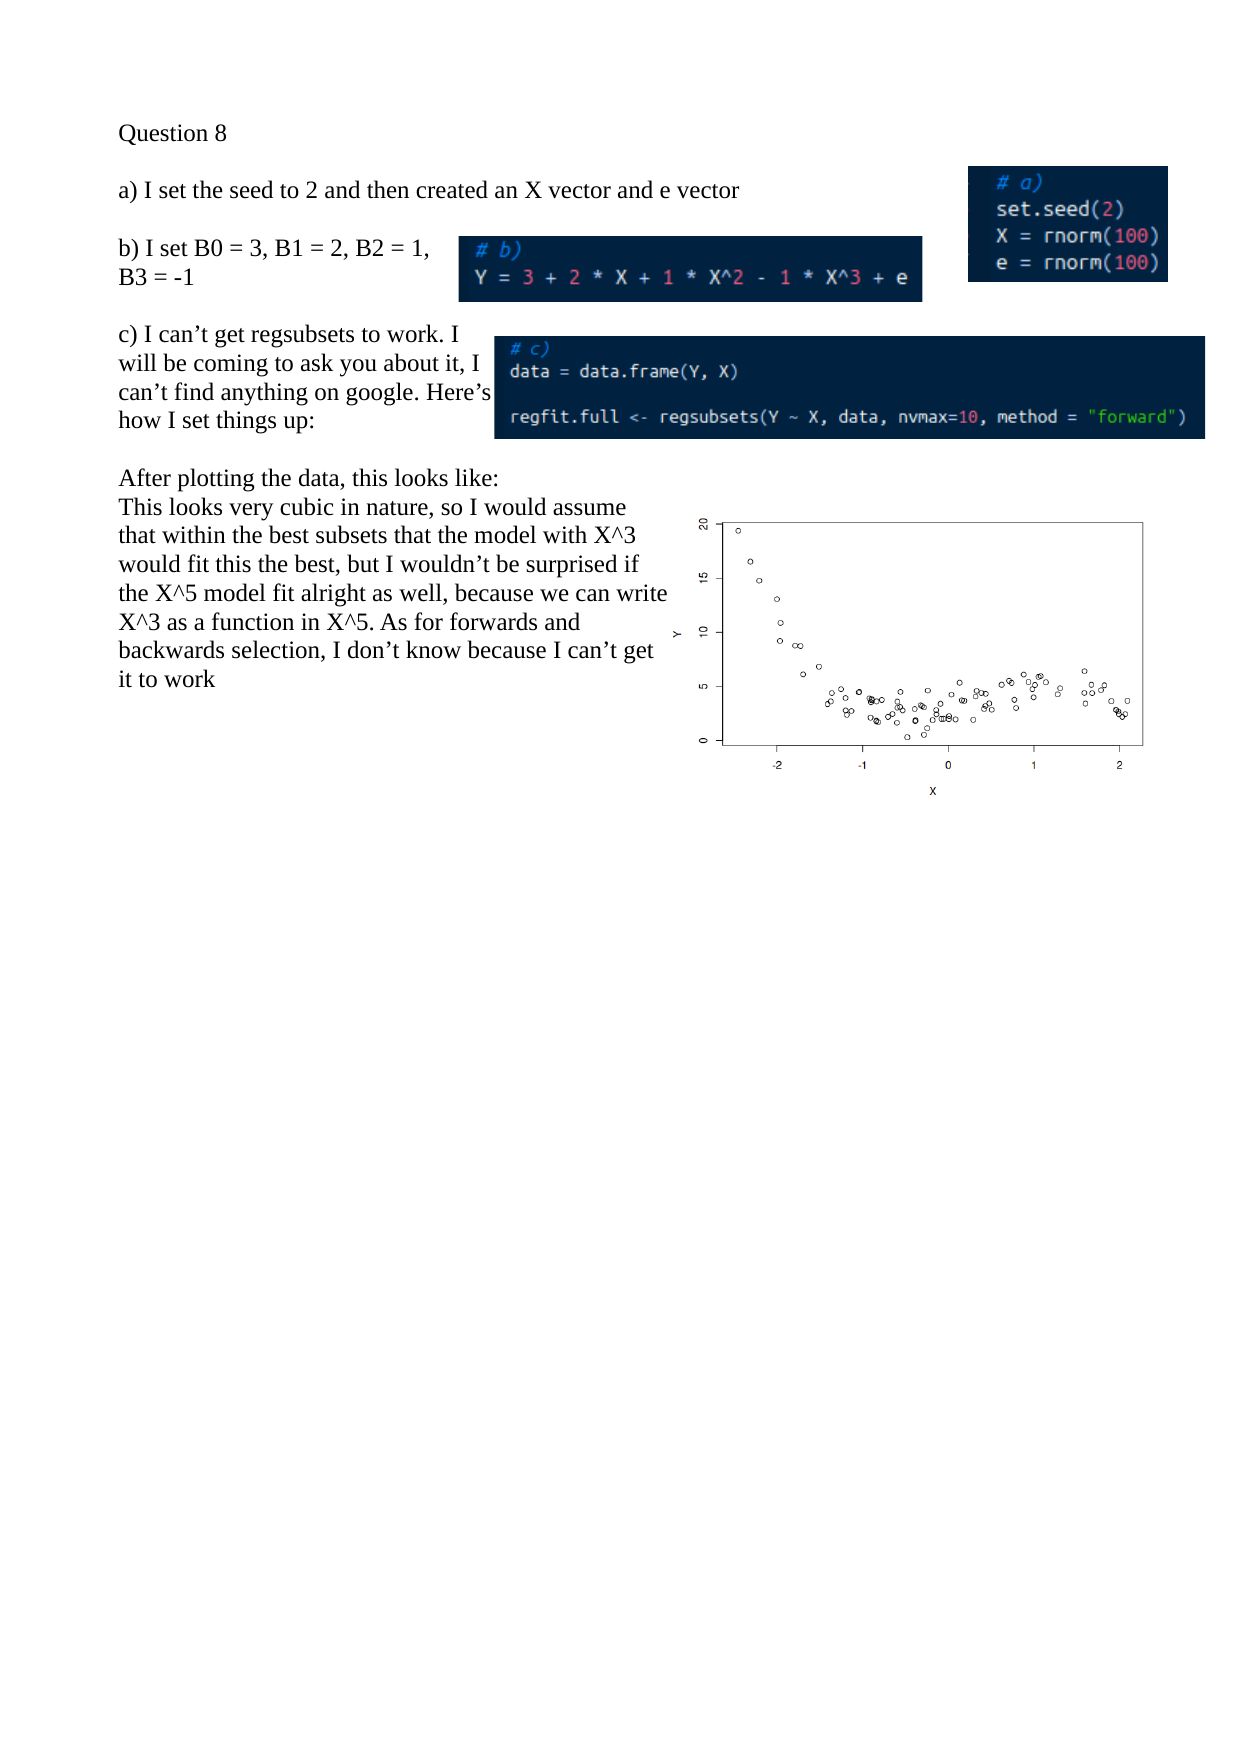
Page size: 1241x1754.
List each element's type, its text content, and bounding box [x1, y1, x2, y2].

text This looks very cubic in nature, so I would assume that within the best subsets that the model with X^3 would fit this the best, but I wouldn’t be surprised if the X^5 model fit alright as well, because we can write X^3 as a function in X^5. As for forwards and backwards selection, I don’t know because I can’t get it to work [118, 492, 669, 693]
picture [669, 472, 1168, 807]
picture [494, 336, 1206, 439]
picture [968, 166, 1168, 282]
picture [458, 236, 923, 302]
text After plotting the data, this looks like: [118, 463, 1122, 492]
text c) I can’t get regsubsets to work. I will be coming to ask you about it, I can’t find anything on google. Here’s how I set things up: [118, 319, 1122, 434]
text Question 8 [118, 118, 1122, 147]
text a) I set the seed to 2 and then created an X vector and e vector [118, 176, 968, 204]
text b) I set B0 = 3, B1 = 2, B2 = 1, B3 = -1 [118, 233, 1122, 291]
